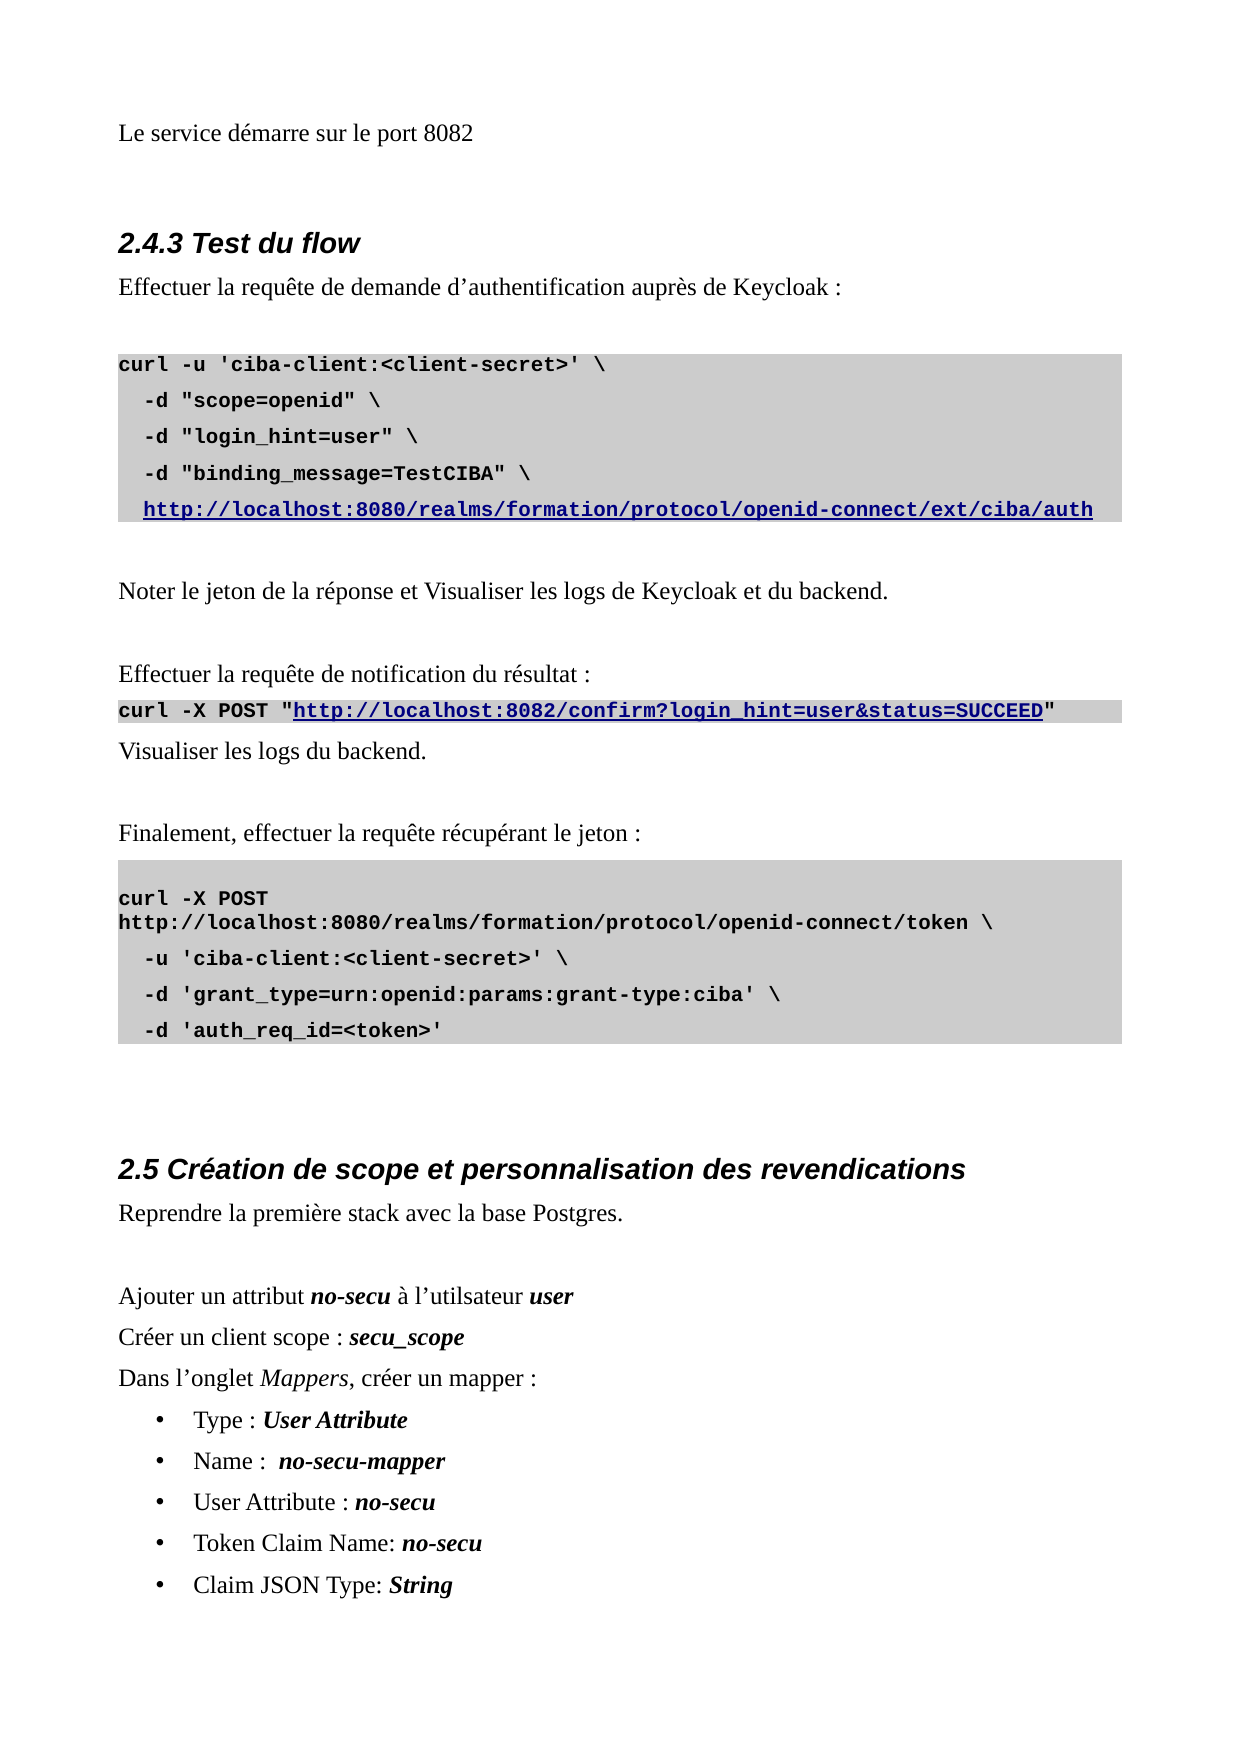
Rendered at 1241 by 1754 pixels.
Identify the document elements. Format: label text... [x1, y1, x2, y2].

text -d 'grant_type=urn:openid:params:grant-type:ciba' \ [118, 984, 1122, 1008]
list Token Claim Name: no-secu [156, 1528, 1122, 1557]
text -u 'ciba-client:<client-secret>' \ [118, 948, 1122, 972]
text Effectuer la requête de demande d’authentification auprès de Keycloak : [118, 272, 1122, 300]
text -d 'auth_req_id=<token>' [118, 1020, 1122, 1044]
text curl -u 'ciba-client:<client-secret>' \ [118, 354, 1122, 378]
text Reprendre la première stack avec la base Postgres. [118, 1198, 1122, 1227]
text Ajouter un attribut no-secu à l’utilsateur user [118, 1281, 1122, 1310]
text -d "binding_message=TestCIBA" \ [118, 463, 1122, 486]
text Finalement, effectuer la requête récupérant le jeton : [118, 818, 1122, 847]
text curl -X POST http://localhost:8080/realms/formation/protocol/openid-connect/token \ [118, 860, 1122, 935]
text Effectuer la requête de notification du résultat : [118, 659, 1122, 687]
text Noter le jeton de la réponse et Visualiser les logs de Keycloak et du backend. [118, 576, 1122, 605]
text Visualiser les logs du backend. [118, 736, 1122, 765]
list User Attribute : no-secu [156, 1487, 1122, 1516]
text -d "login_hint=user" \ [118, 426, 1122, 450]
subtitle 2.4.3 Test du flow [118, 226, 1122, 259]
text http://localhost:8080/realms/formation/protocol/openid-connect/ext/ciba/auth [118, 499, 1122, 522]
text curl -X POST "http://localhost:8082/confirm?login_hint=user&status=SUCCEED" [118, 700, 1122, 723]
text -d "scope=openid" \ [118, 390, 1122, 414]
text Le service démarre sur le port 8082 [118, 118, 1122, 147]
list Name : no-secu-mapper [156, 1446, 1122, 1475]
text Créer un client scope : secu_scope [118, 1322, 1122, 1351]
list Type : User Attribute [156, 1405, 1122, 1433]
list Claim JSON Type: String [156, 1570, 1122, 1598]
subtitle 2.5 Création de scope et personnalisation des revendications [118, 1152, 1122, 1186]
text Dans l’onglet Mappers, créer un mapper : [118, 1363, 1122, 1392]
